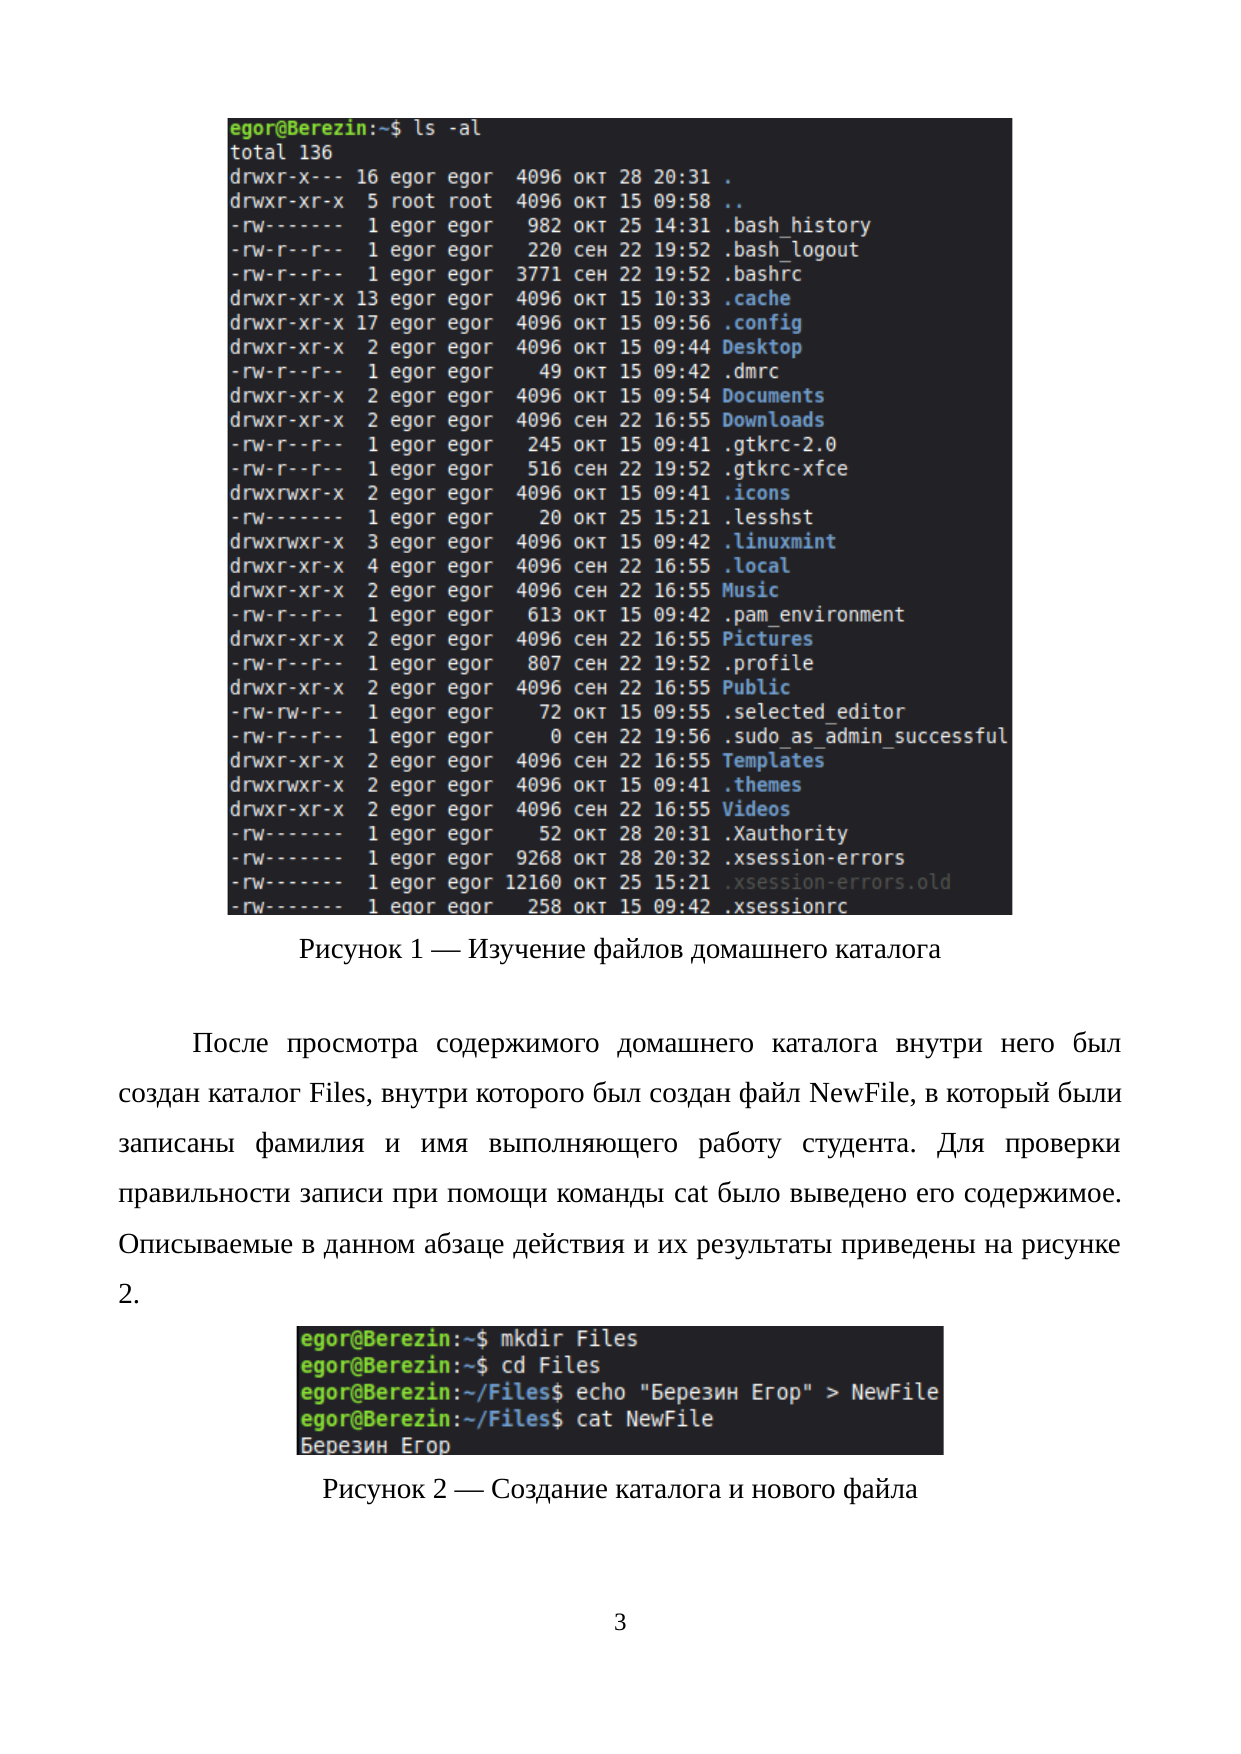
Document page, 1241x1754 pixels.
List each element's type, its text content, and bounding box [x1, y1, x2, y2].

text После просмотра содержимого домашнего каталога внутри него был создан каталог Files, внутри которого был создан файл NewFile, в который были записаны фамилия и имя выполняющего работу студента. Для проверки правильности записи при помощи команды cat было выведено его содержимое. Описываемые в данном абзаце действия и их результаты приведены на рисунке 2. [118, 1025, 1122, 1310]
text Рисунок 1 — Изучение файлов домашнего каталога [118, 118, 1122, 965]
text Рисунок 2 — Создание каталога и нового файла [118, 1327, 1122, 1505]
picture [227, 118, 1013, 915]
picture [296, 1326, 944, 1455]
